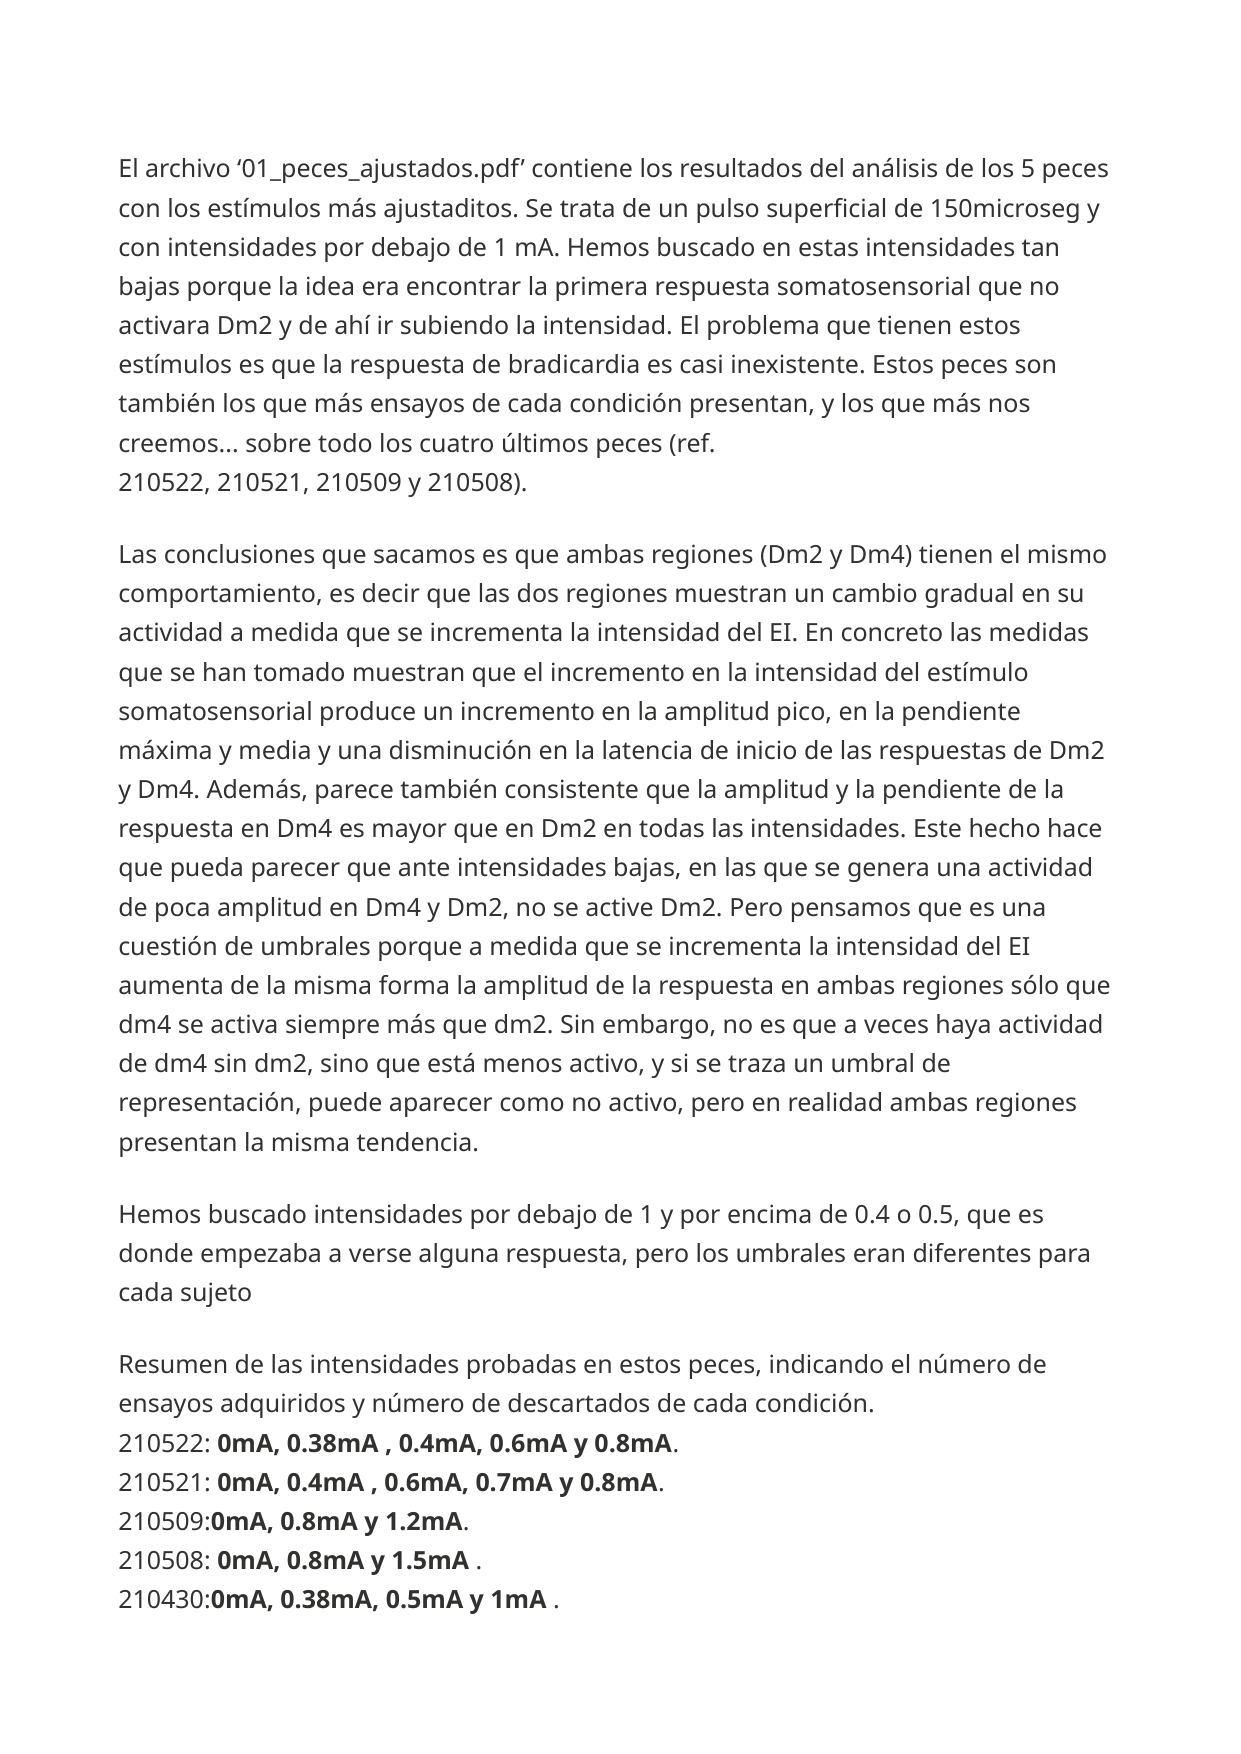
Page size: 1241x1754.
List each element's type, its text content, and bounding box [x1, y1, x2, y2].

text Hemos buscado intensidades por debajo de 1 y por encima de 0.4 o 0.5, que es donde empezaba a verse alguna respuesta, pero los umbrales eran diferentes para cada sujeto [118, 1196, 1122, 1309]
text Resumen de las intensidades probadas en estos peces, indicando el número de ensayos adquiridos y número de descartados de cada condición. [118, 1347, 1122, 1420]
text Las conclusiones que sacamos es que ambas regiones (Dm2 y Dm4) tienen el mismo comportamiento, es decir que las dos regiones muestran un cambio gradual en su actividad a medida que se incrementa la intensidad del EI. En concreto las medidas que se han tomado muestran que el incremento en la intensidad del estímulo somatosensorial produce un incremento en la amplitud pico, en la pendiente máxima y media y una disminución en la latencia de inicio de las respuestas de Dm2 y Dm4. Además, parece también consistente que la amplitud y la pendiente de la respuesta en Dm4 es mayor que en Dm2 en todas las intensidades. Este hecho hace que pueda parecer que ante intensidades bajas, en las que se genera una actividad de poca amplitud en Dm4 y Dm2, no se active Dm2. Pero pensamos que es una cuestión de umbrales porque a medida que se incrementa la intensidad del EI aumenta de la misma forma la amplitud de la respuesta en ambas regiones sólo que dm4 se activa siempre más que dm2. Sin embargo, no es que a veces haya actividad de dm4 sin dm2, sino que está menos activo, y si se traza un umbral de representación, puede aparecer como no activo, pero en realidad ambas regiones presentan la misma tendencia. [118, 537, 1122, 1158]
text 210508: 0mA, 0.8mA y 1.5mA . [118, 1543, 1122, 1577]
text 210522: 0mA, 0.38mA , 0.4mA, 0.6mA y 0.8mA. [118, 1425, 1122, 1459]
text 210430:0mA, 0.38mA, 0.5mA y 1mA . [118, 1582, 1122, 1616]
text 210521: 0mA, 0.4mA , 0.6mA, 0.7mA y 0.8mA. [118, 1464, 1122, 1498]
text 210509:0mA, 0.8mA y 1.2mA. [118, 1503, 1122, 1538]
text El archivo ‘01_peces_ajustados.pdf’ contiene los resultados del análisis de los 5 peces con los estímulos más ajustaditos. Se trata de un pulso superficial de 150microseg y con intensidades por debajo de 1 mA. Hemos buscado en estas intensidades tan bajas porque la idea era encontrar la primera respuesta somatosensorial que no activara Dm2 y de ahí ir subiendo la intensidad. El problema que tienen estos estímulos es que la respuesta de bradicardia es casi inexistente. Estos peces son también los que más ensayos de cada condición presentan, y los que más nos creemos... sobre todo los cuatro últimos peces (ref. [118, 151, 1122, 459]
text 210522, 210521, 210509 y 210508). [118, 464, 1122, 498]
